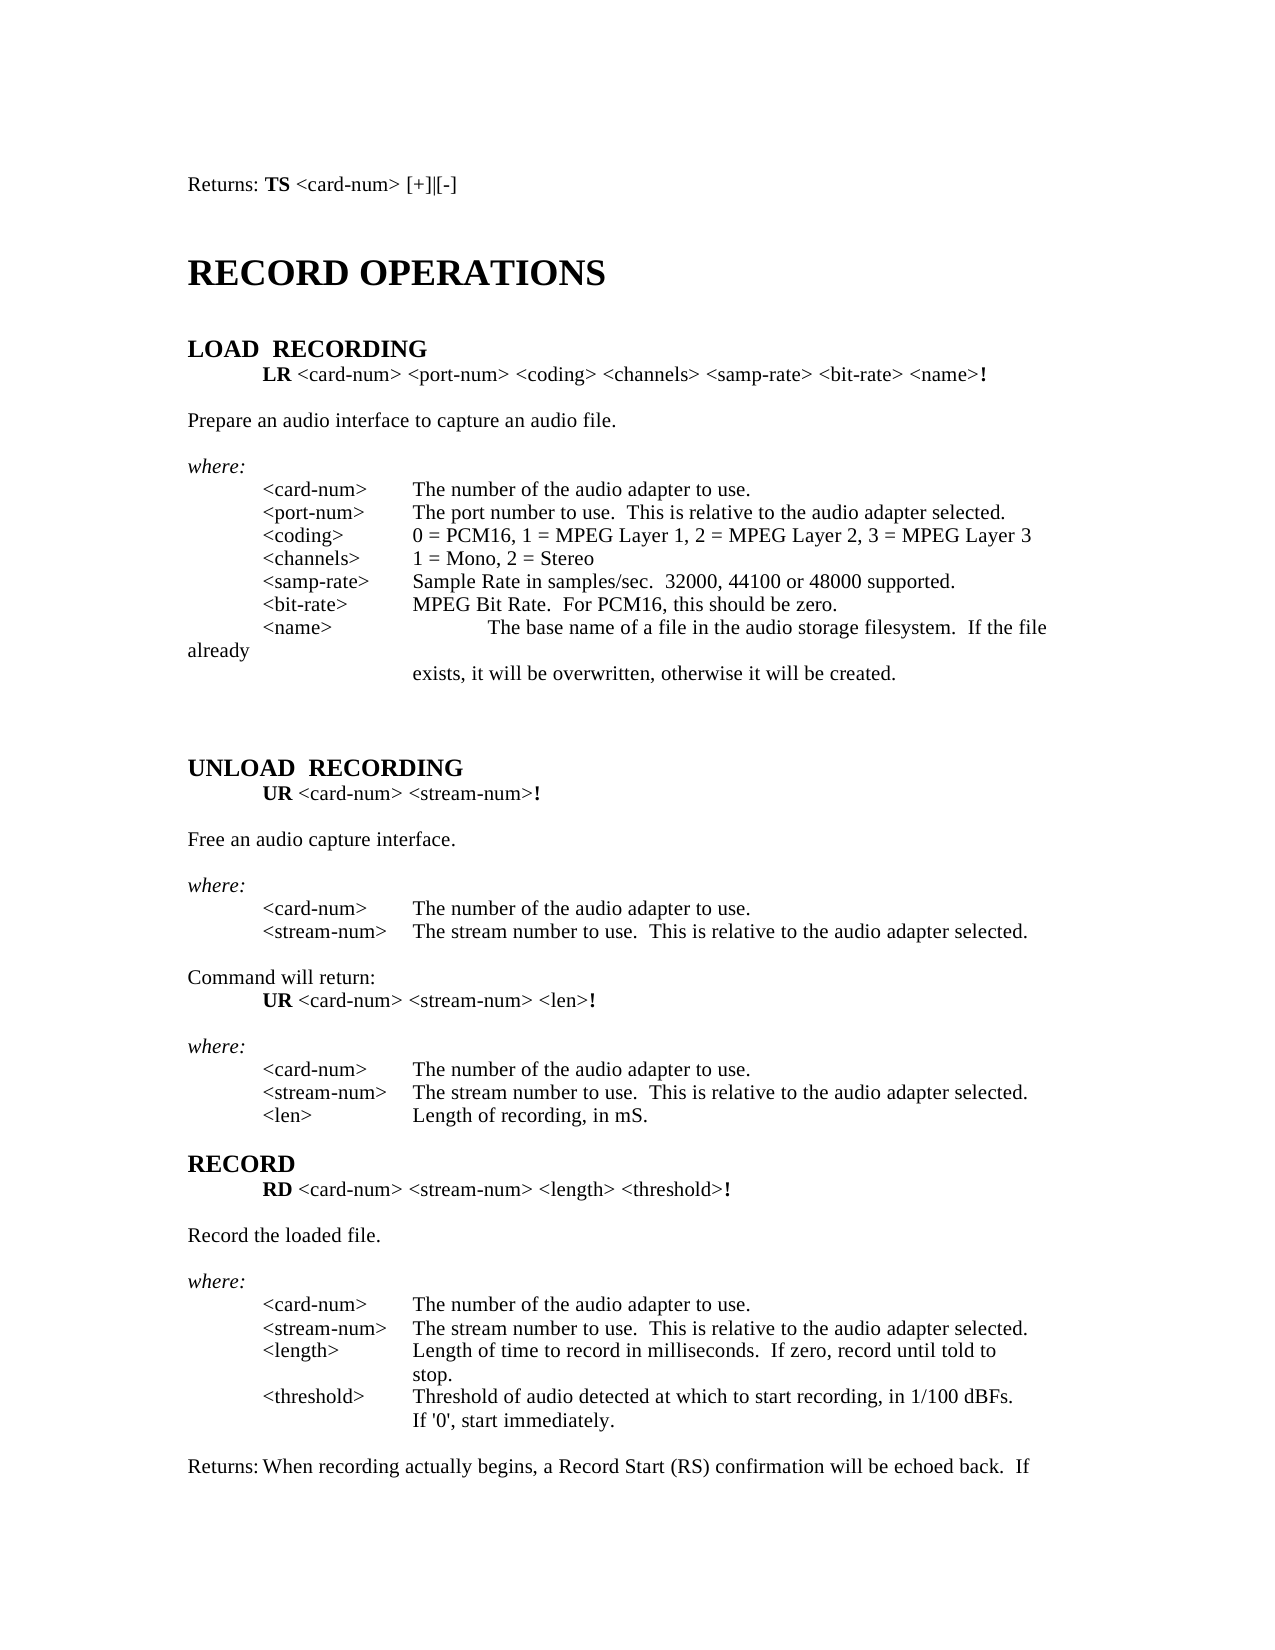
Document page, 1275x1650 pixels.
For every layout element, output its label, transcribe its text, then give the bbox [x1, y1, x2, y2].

text stop. [187, 1362, 1087, 1385]
text <bit-rate> MPEG Bit Rate. For PCM16, this should be zero. [187, 593, 1087, 616]
text Returns: TS <card-num> [+]|[-] [187, 173, 1087, 196]
text <len> Length of recording, in mS. [187, 1104, 1087, 1127]
text <samp-rate> Sample Rate in samples/sec. 32000, 44100 or 48000 supported. [187, 570, 1087, 593]
text where: [187, 454, 1087, 478]
text where: [187, 1270, 1087, 1293]
text RD <card-num> <stream-num> <length> <threshold>! [187, 1178, 1087, 1201]
text exists, it will be overwritten, otherwise it will be created. [187, 662, 1087, 685]
text RECORD OPERATIONS [187, 252, 1087, 293]
text Prepare an audio interface to capture an audio file. [187, 408, 1087, 432]
text <name> The base name of a file in the audio storage filesystem. If the file already [187, 616, 1087, 662]
text If '0', start immediately. [187, 1408, 1087, 1431]
text UNLOAD RECORDING [187, 754, 1087, 782]
text <port-num> The port number to use. This is relative to the audio adapter selected. [187, 501, 1087, 524]
text where: [187, 1035, 1087, 1058]
text Returns: When recording actually begins, a Record Start (RS) confirmation will be echoed back. If [187, 1454, 1087, 1477]
text <card-num> The number of the audio adapter to use. [187, 1058, 1087, 1081]
text <threshold> Threshold of audio detected at which to start recording, in 1/100 dBFs. [187, 1385, 1087, 1408]
text <stream-num> The stream number to use. This is relative to the audio adapter selected. [187, 920, 1087, 943]
text Command will return: [187, 966, 1087, 989]
text <channels> 1 = Mono, 2 = Stereo [187, 547, 1087, 570]
text Free an audio capture interface. [187, 828, 1087, 851]
text <length> Length of time to record in milliseconds. If zero, record until told to [187, 1339, 1087, 1362]
text LOAD RECORDING [187, 334, 1087, 362]
text <card-num> The number of the audio adapter to use. [187, 1293, 1087, 1316]
text <coding> 0 = PCM16, 1 = MPEG Layer 1, 2 = MPEG Layer 2, 3 = MPEG Layer 3 [187, 524, 1087, 547]
text <stream-num> The stream number to use. This is relative to the audio adapter selected. [187, 1081, 1087, 1104]
text <card-num> The number of the audio adapter to use. [187, 478, 1087, 501]
text UR <card-num> <stream-num> <len>! [187, 989, 1087, 1012]
text <card-num> The number of the audio adapter to use. [187, 897, 1087, 920]
text where: [187, 874, 1087, 897]
text <stream-num> The stream number to use. This is relative to the audio adapter selected. [187, 1316, 1087, 1339]
text Record the loaded file. [187, 1224, 1087, 1247]
text LR <card-num> <port-num> <coding> <channels> <samp-rate> <bit-rate> <name>! [187, 362, 1087, 386]
text UR <card-num> <stream-num>! [187, 782, 1087, 805]
text RECORD [187, 1150, 1087, 1178]
